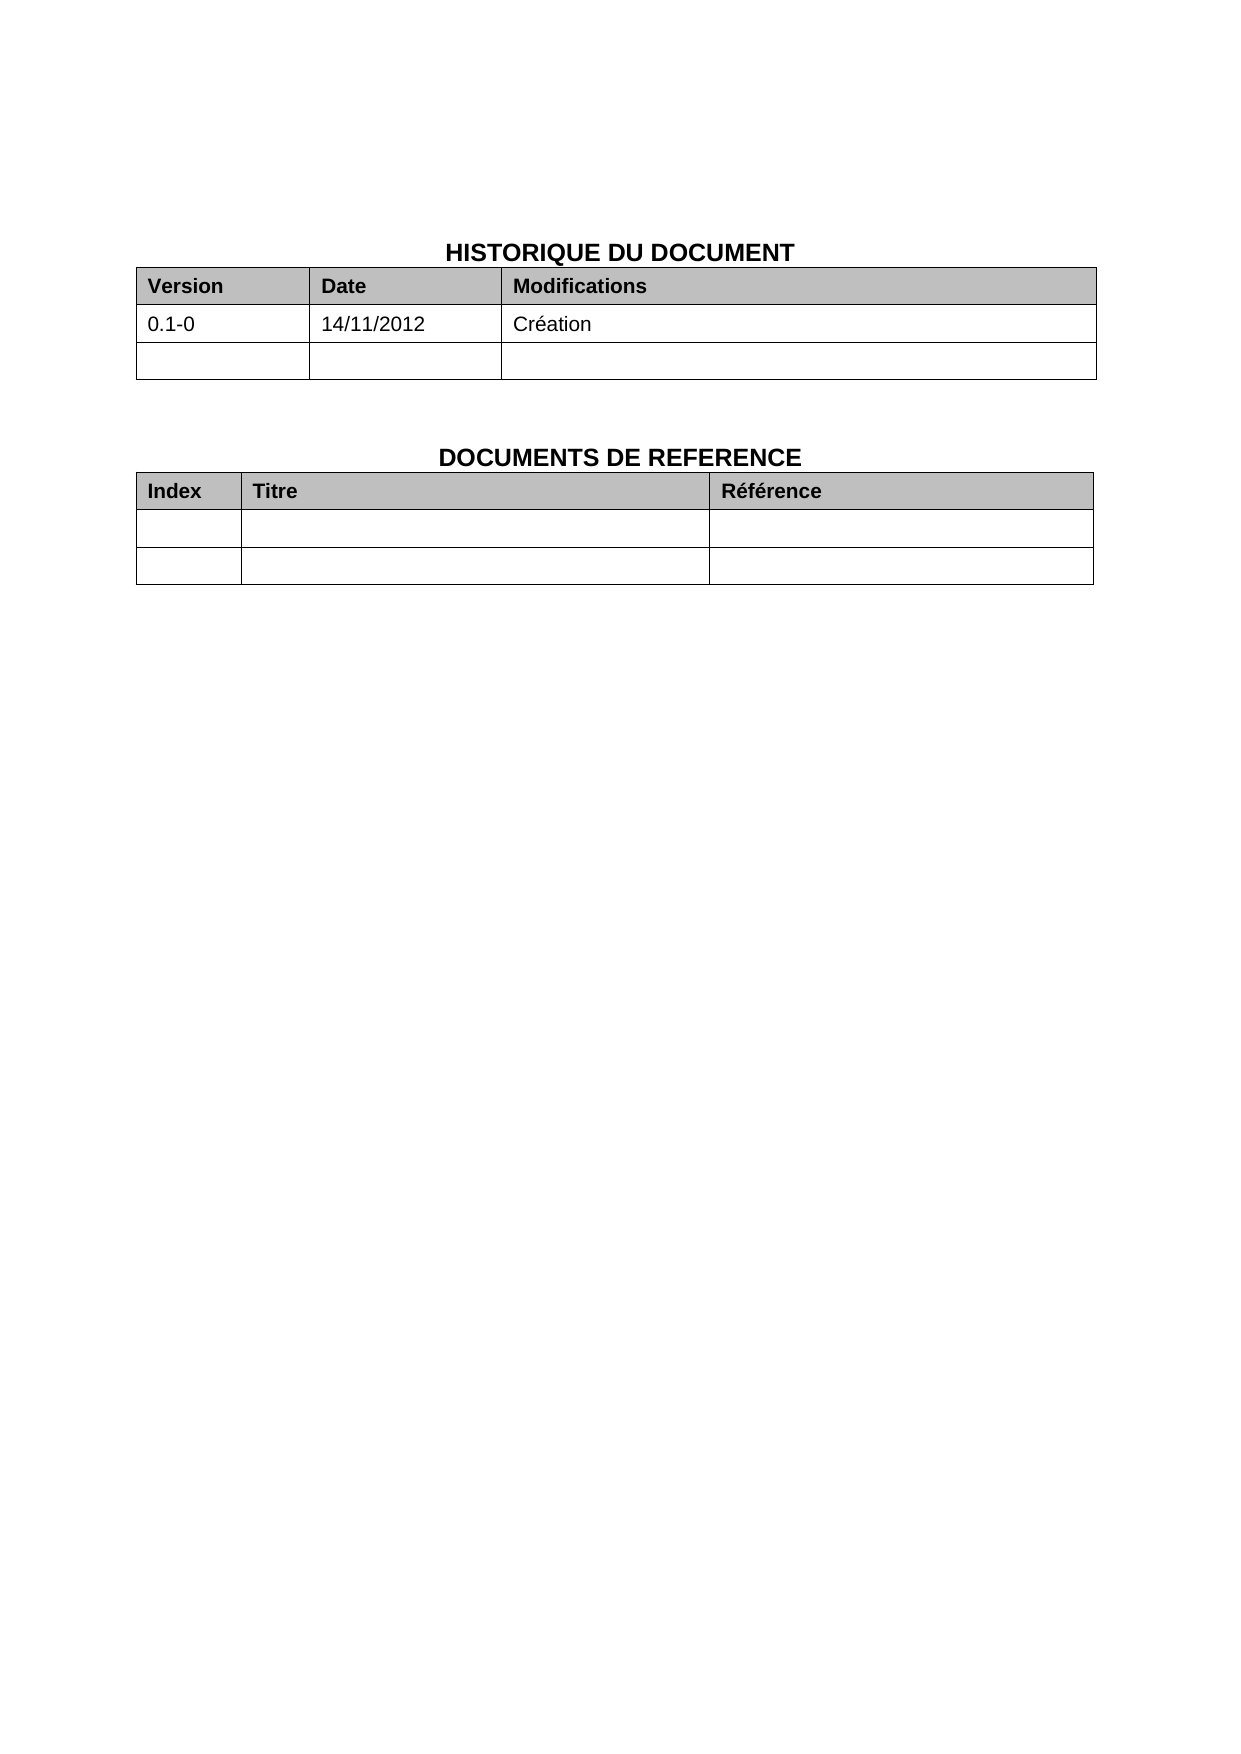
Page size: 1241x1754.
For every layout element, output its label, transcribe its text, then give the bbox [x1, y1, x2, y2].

text DOCUMENTS DE REFERENCE [148, 443, 1092, 472]
table_cell 14/11/2012 [310, 305, 501, 342]
table_cell Création [502, 305, 1096, 342]
table_header Référence [710, 473, 1093, 509]
table_cell [710, 548, 1093, 584]
table_cell 0.1-0 [137, 305, 309, 342]
table_cell [310, 343, 501, 379]
table_header Index [137, 473, 241, 509]
table_header Date [310, 268, 501, 304]
table_header Version [137, 268, 309, 304]
table_cell [242, 548, 709, 584]
table_cell [137, 548, 241, 584]
table_cell [137, 510, 241, 547]
table_cell [710, 510, 1093, 547]
table_cell [137, 343, 309, 379]
table_header Modifications [502, 268, 1096, 304]
text HISTORIQUE DU DOCUMENT [148, 238, 1092, 267]
table_cell [242, 510, 709, 547]
table_cell [502, 343, 1096, 379]
table_header Titre [242, 473, 709, 509]
